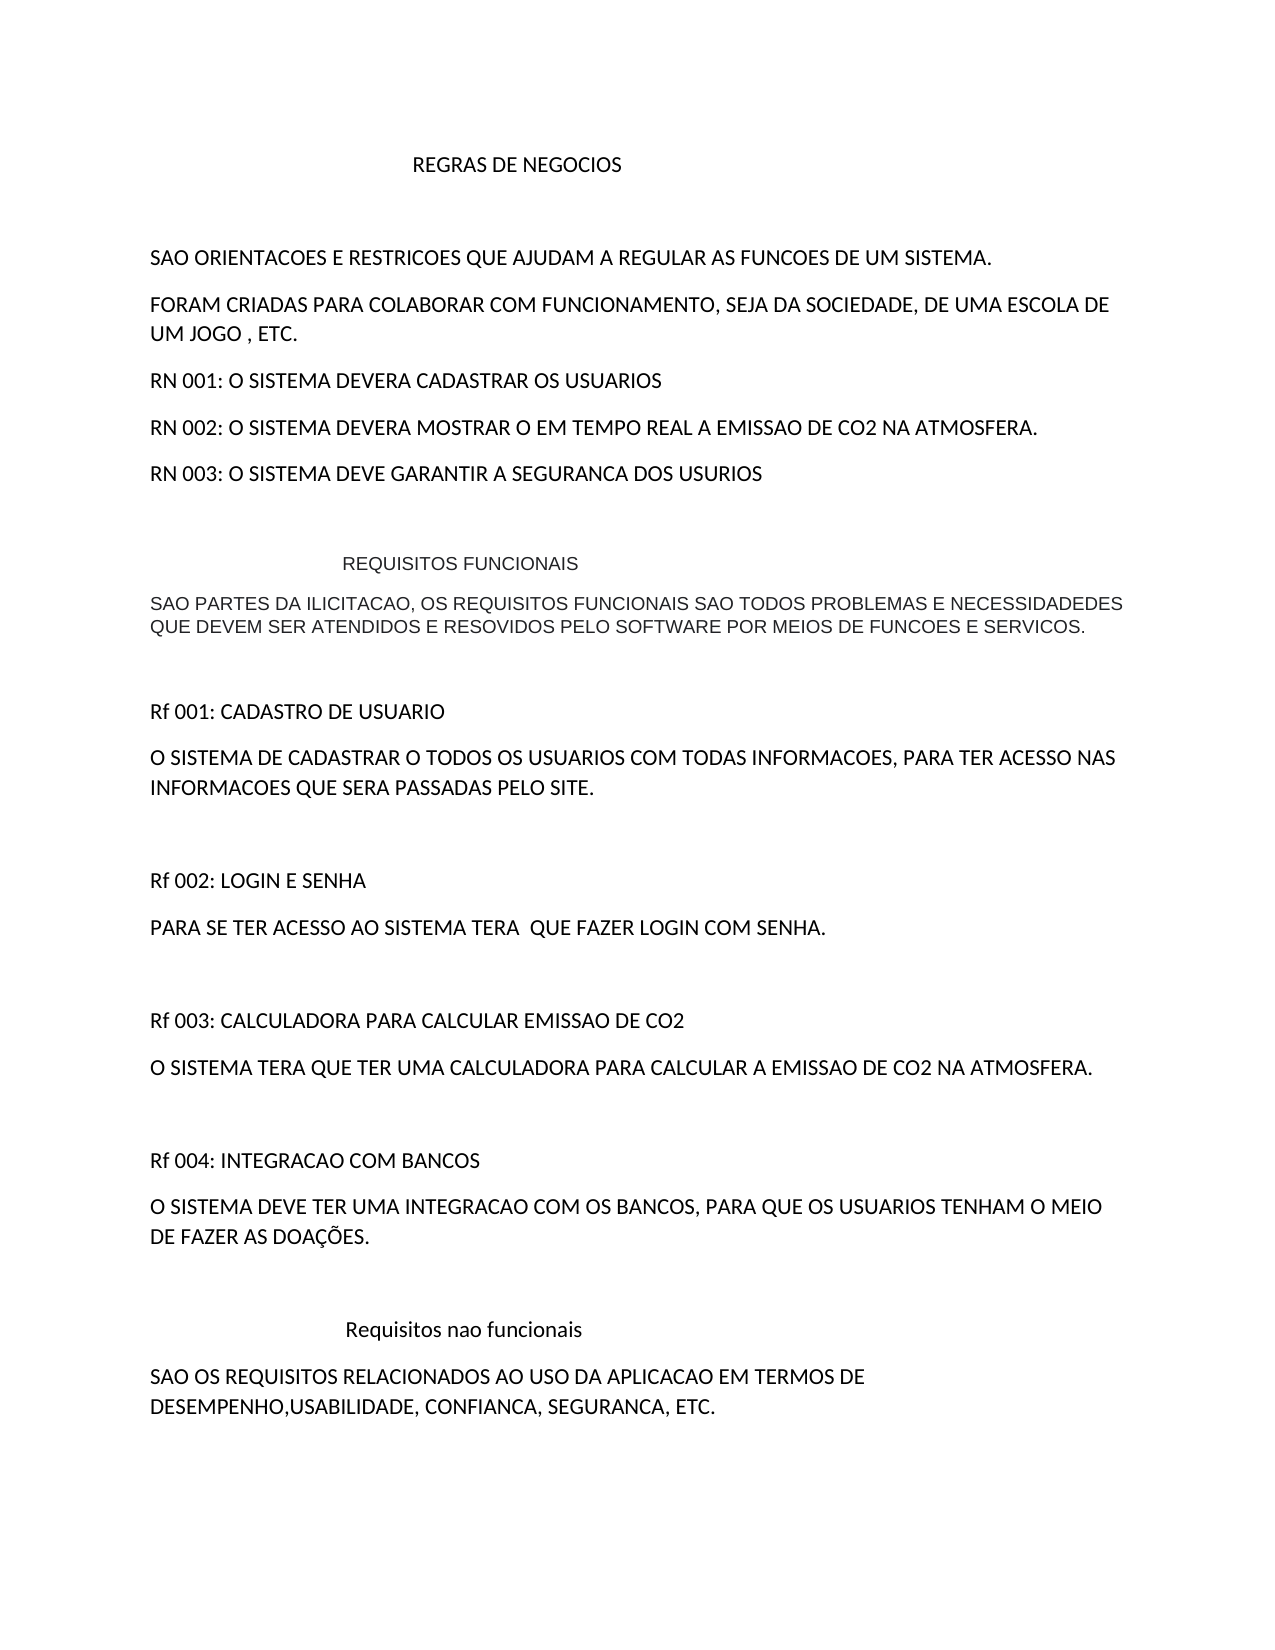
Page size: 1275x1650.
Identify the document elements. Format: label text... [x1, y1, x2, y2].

text REGRAS DE NEGOCIOS [150, 150, 1125, 178]
text Rf 003: CALCULADORA PARA CALCULAR EMISSAO DE CO2 [150, 1006, 1125, 1034]
text O SISTEMA DE CADASTRAR O TODOS OS USUARIOS COM TODAS INFORMACOES, PARA TER ACESSO NAS INFORMACOES QUE SERA PASSADAS PELO SITE. [150, 743, 1125, 801]
text REQUISITOS FUNCIONAIS [150, 553, 1125, 575]
text SAO PARTES DA ILICITACAO, OS REQUISITOS FUNCIONAIS SAO TODOS PROBLEMAS E NECESSIDADEDES QUE DEVEM SER ATENDIDOS E RESOVIDOS PELO SOFTWARE POR MEIOS DE FUNCOES E SERVICOS. [150, 593, 1125, 637]
text FORAM CRIADAS PARA COLABORAR COM FUNCIONAMENTO, SEJA DA SOCIEDADE, DE UMA ESCOLA DE UM JOGO , ETC. [150, 290, 1125, 348]
text RN 003: O SISTEMA DEVE GARANTIR A SEGURANCA DOS USURIOS [150, 459, 1125, 487]
text RN 001: O SISTEMA DEVERA CADASTRAR OS USUARIOS [150, 366, 1125, 394]
text SAO OS REQUISITOS RELACIONADOS AO USO DA APLICACAO EM TERMOS DE DESEMPENHO,USABILIDADE, CONFIANCA, SEGURANCA, ETC. [150, 1362, 1125, 1420]
text RN 002: O SISTEMA DEVERA MOSTRAR O EM TEMPO REAL A EMISSAO DE CO2 NA ATMOSFERA. [150, 413, 1125, 441]
text Rf 004: INTEGRACAO COM BANCOS [150, 1146, 1125, 1174]
text SAO ORIENTACOES E RESTRICOES QUE AJUDAM A REGULAR AS FUNCOES DE UM SISTEMA. [150, 243, 1125, 271]
text Rf 001: CADASTRO DE USUARIO [150, 697, 1125, 725]
text O SISTEMA TERA QUE TER UMA CALCULADORA PARA CALCULAR A EMISSAO DE CO2 NA ATMOSFERA. [150, 1053, 1125, 1081]
text Requisitos nao funcionais [150, 1315, 1125, 1343]
text Rf 002: LOGIN E SENHA [150, 866, 1125, 894]
text PARA SE TER ACESSO AO SISTEMA TERA QUE FAZER LOGIN COM SENHA. [150, 913, 1125, 941]
text O SISTEMA DEVE TER UMA INTEGRACAO COM OS BANCOS, PARA QUE OS USUARIOS TENHAM O MEIO DE FAZER AS DOAÇÕES. [150, 1192, 1125, 1250]
